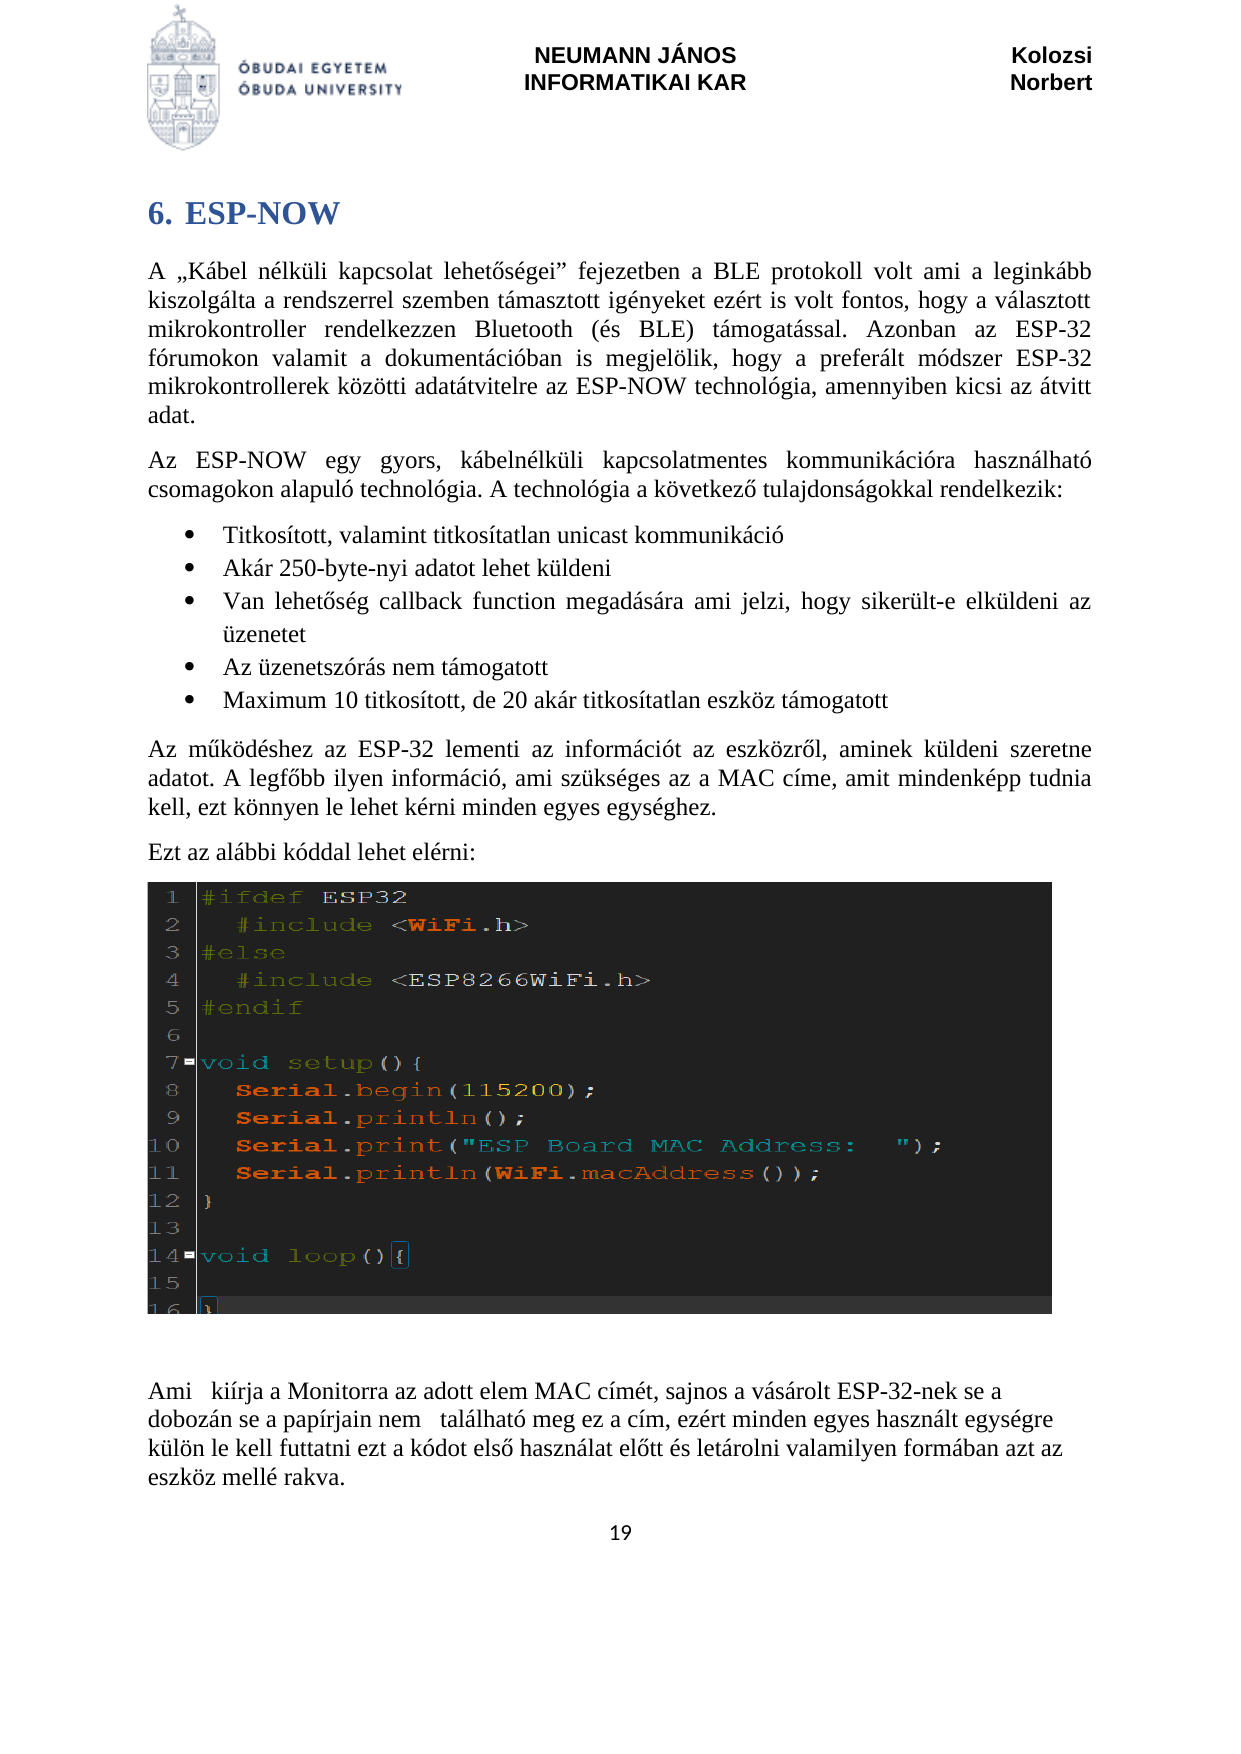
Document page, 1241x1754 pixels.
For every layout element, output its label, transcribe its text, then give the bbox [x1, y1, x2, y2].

list ESP-NOW [148, 193, 1092, 231]
text Ezt az alábbi kóddal lehet elérni: [148, 837, 1092, 866]
list Az üzenetszórás nem támogatott [185, 652, 1092, 681]
text Az ESP-NOW egy gyors, kábelnélküli kapcsolatmentes kommunikációra használható csomagokon alapuló technológia. A technológia a következő tulajdonságokkal rendelkezik: [148, 446, 1092, 503]
list Maximum 10 titkosított, de 20 akár titkosítatlan eszköz támogatott [185, 685, 1092, 714]
text A „Kábel nélküli kapcsolat lehetőségei” fejezetben a BLE protokoll volt ami a leginkább kiszolgálta a rendszerrel szemben támasztott igényeket ezért is volt fontos, hogy a választott mikrokontroller rendelkezzen Bluetooth (és BLE) támogatással. Azonban az ESP-32 fórumokon valamit a dokumentációban is megjelölik, hogy a preferált módszer ESP-32 mikrokontrollerek közötti adatátvitelre az ESP-NOW technológia, amennyiben kicsi az átvitt adat. [148, 256, 1092, 429]
text Ami kiírja a Monitorra az adott elem MAC címét, sajnos a vásárolt ESP-32-nek se a dobozán se a papírjain nem található meg ez a cím, ezért minden egyes használt egységre külön le kell futtatni ezt a kódot első használat előtt és letárolni valamilyen formában azt az eszköz mellé rakva. [148, 1376, 1092, 1491]
list Akár 250-byte-nyi adatot lehet küldeni [185, 553, 1092, 582]
list Van lehetőség callback function megadására ami jelzi, hogy sikerült-e elküldeni az üzenetet [185, 586, 1092, 648]
text Az működéshez az ESP-32 lementi az információt az eszközről, aminek küldeni szeretne adatot. A legfőbb ilyen információ, ami szükséges az a MAC címe, amit mindenképp tudnia kell, ezt könnyen le lehet kérni minden egyes egységhez. [148, 734, 1092, 821]
list Titkosított, valamint titkosítatlan unicast kommunikáció [185, 520, 1092, 548]
